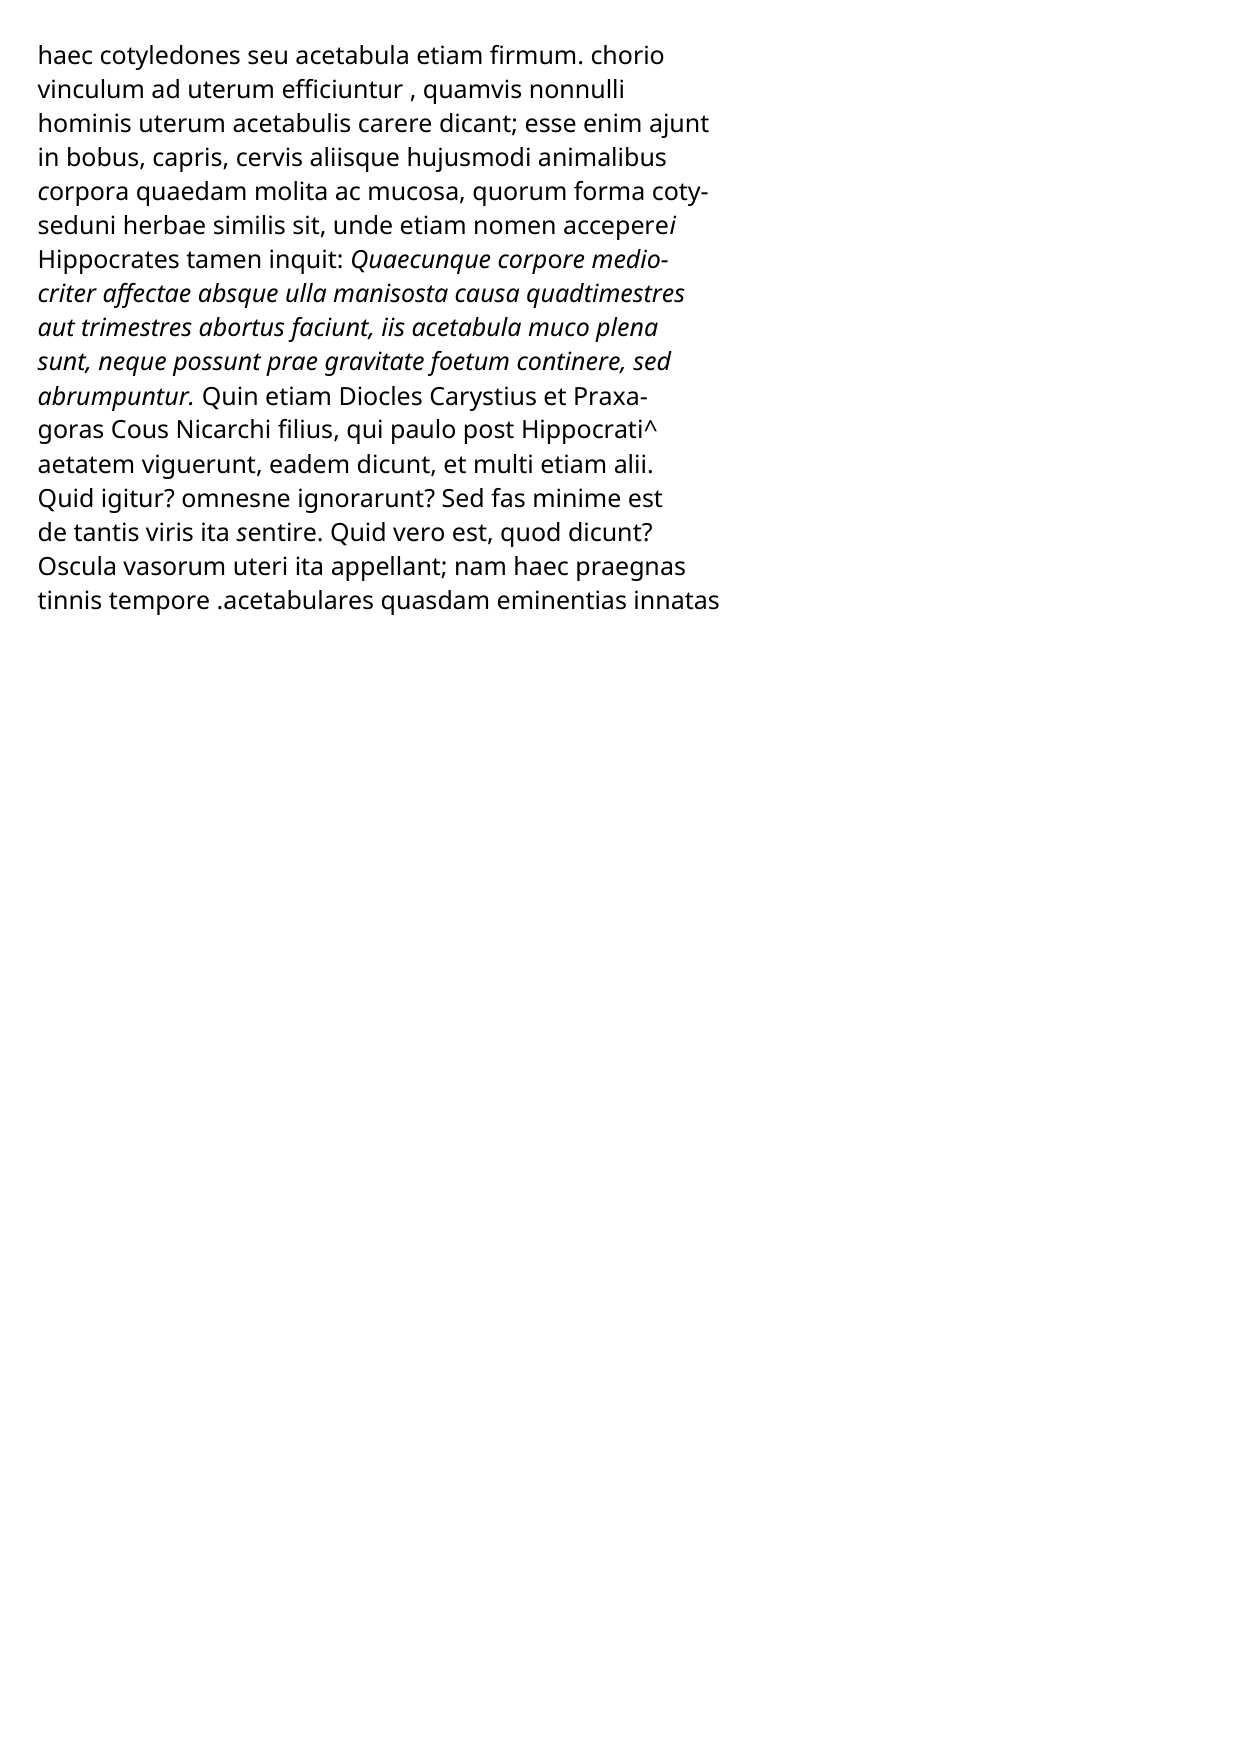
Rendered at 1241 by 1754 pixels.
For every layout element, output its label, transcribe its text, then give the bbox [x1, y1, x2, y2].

text haec cotyledones seu acetabula etiam firmum. chorio vinculum ad uterum efficiuntur , quamvis nonnulli hominis uterum acetabulis carere dicant; esse enim ajunt in bobus, capris, cervis aliisque hujusmodi animalibus corpora quaedam molita ac mucosa, quorum forma coty- seduni herbae similis sit, unde etiam nomen acceperei Hippocrates tamen inquit: Quaecunque corpore medio- criter affectae absque ulla manisosta causa quadtimestres aut trimestres abortus faciunt, iis acetabula muco plena sunt, neque possunt prae gravitate foetum continere, sed abrumpuntur. Quin etiam Diocles Carystius et Praxa- goras Cous Nicarchi filius, qui paulo post Hippocrati^ aetatem viguerunt, eadem dicunt, et multi etiam alii. Quid igitur? omnesne ignorarunt? Sed fas minime est de tantis viris ita sentire. Quid vero est, quod dicunt? Oscula vasorum uteri ita appellant; nam haec praegnas tinnis tempore .acetabulares quasdam eminentias innatas [37, 37, 1203, 617]
